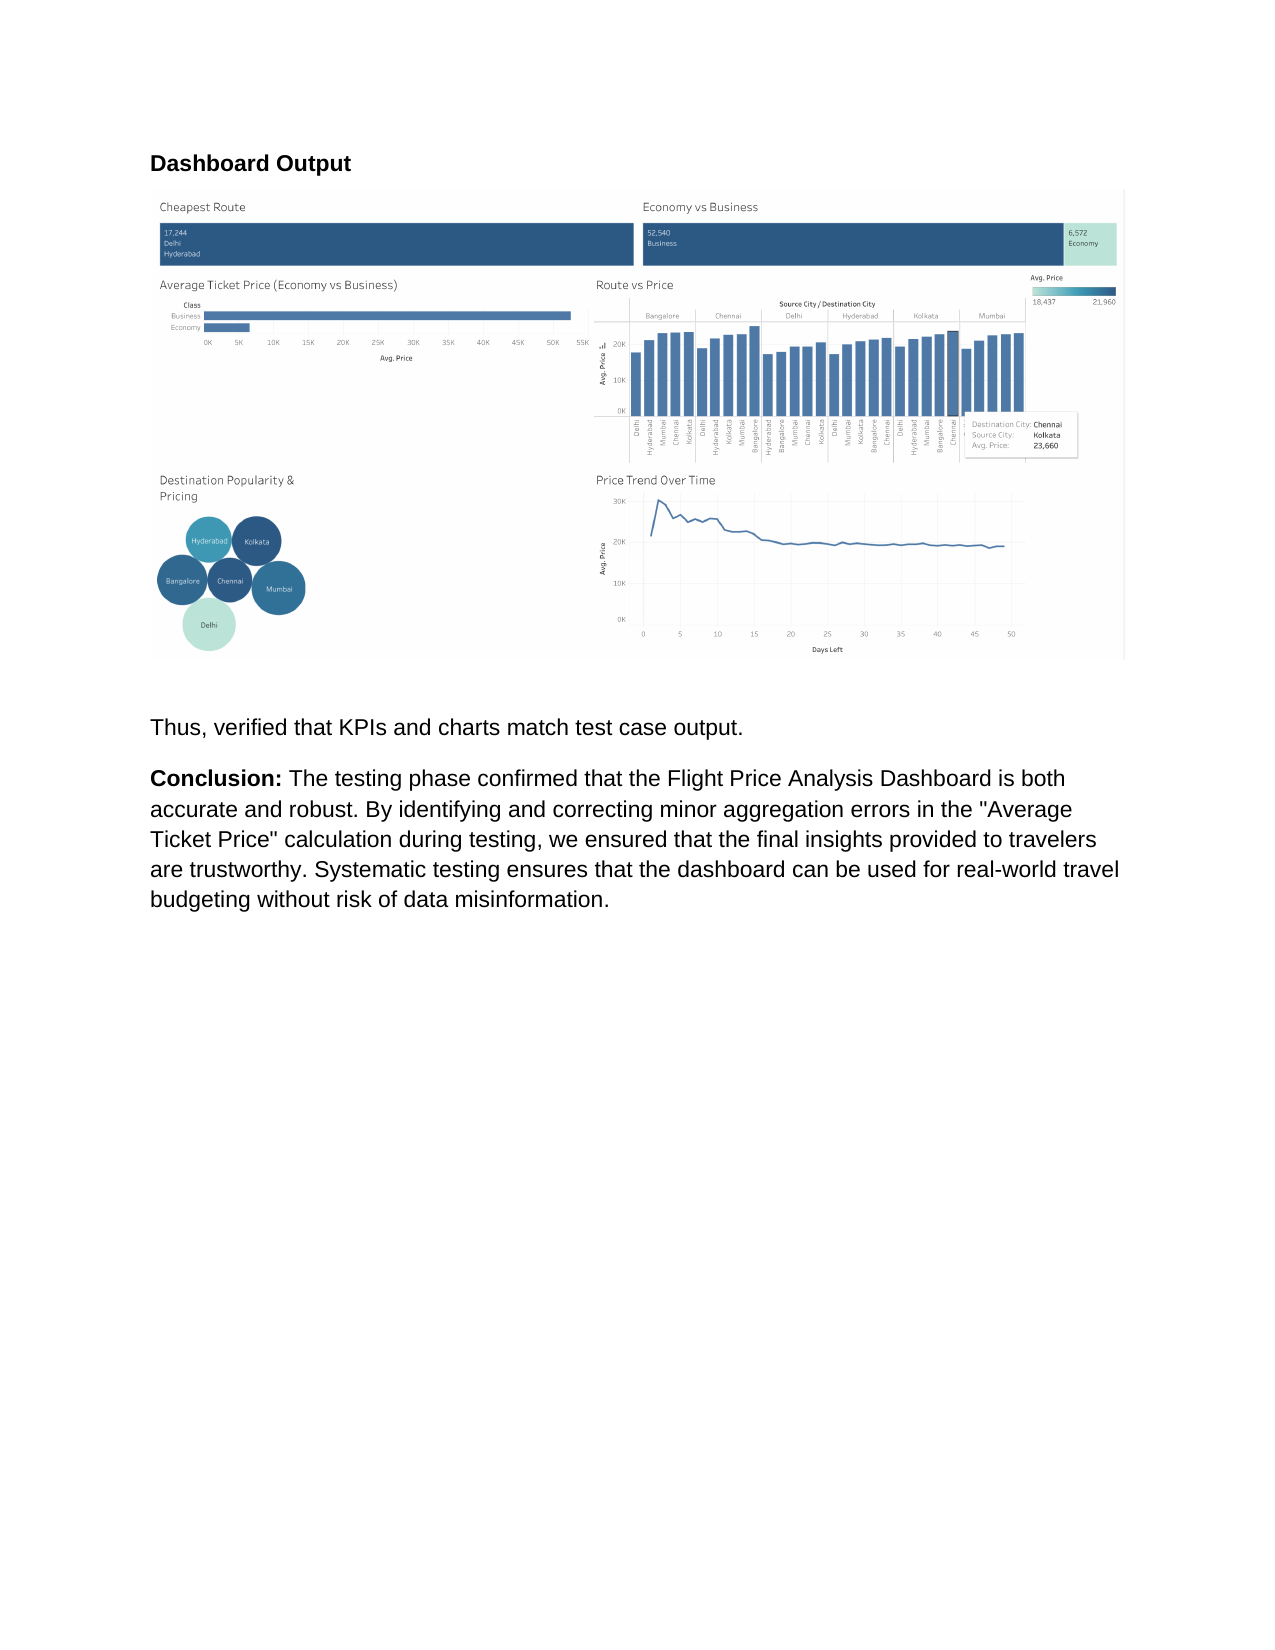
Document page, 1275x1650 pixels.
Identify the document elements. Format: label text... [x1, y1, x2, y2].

list Thus, verified that KPIs and charts match test case output. [150, 714, 1125, 741]
picture [150, 189, 1125, 660]
list Conclusion: The testing phase confirmed that the Flight Price Analysis Dashboard is both accurate and robust. By identifying and correcting minor aggregation errors in the "Average Ticket Price" calculation during testing, we ensured that the final insights provided to travelers are trustworthy. Systematic testing ensures that the dashboard can be used for real-world travel budgeting without risk of data misinformation. [150, 765, 1125, 912]
list Dashboard Output [150, 150, 1125, 176]
